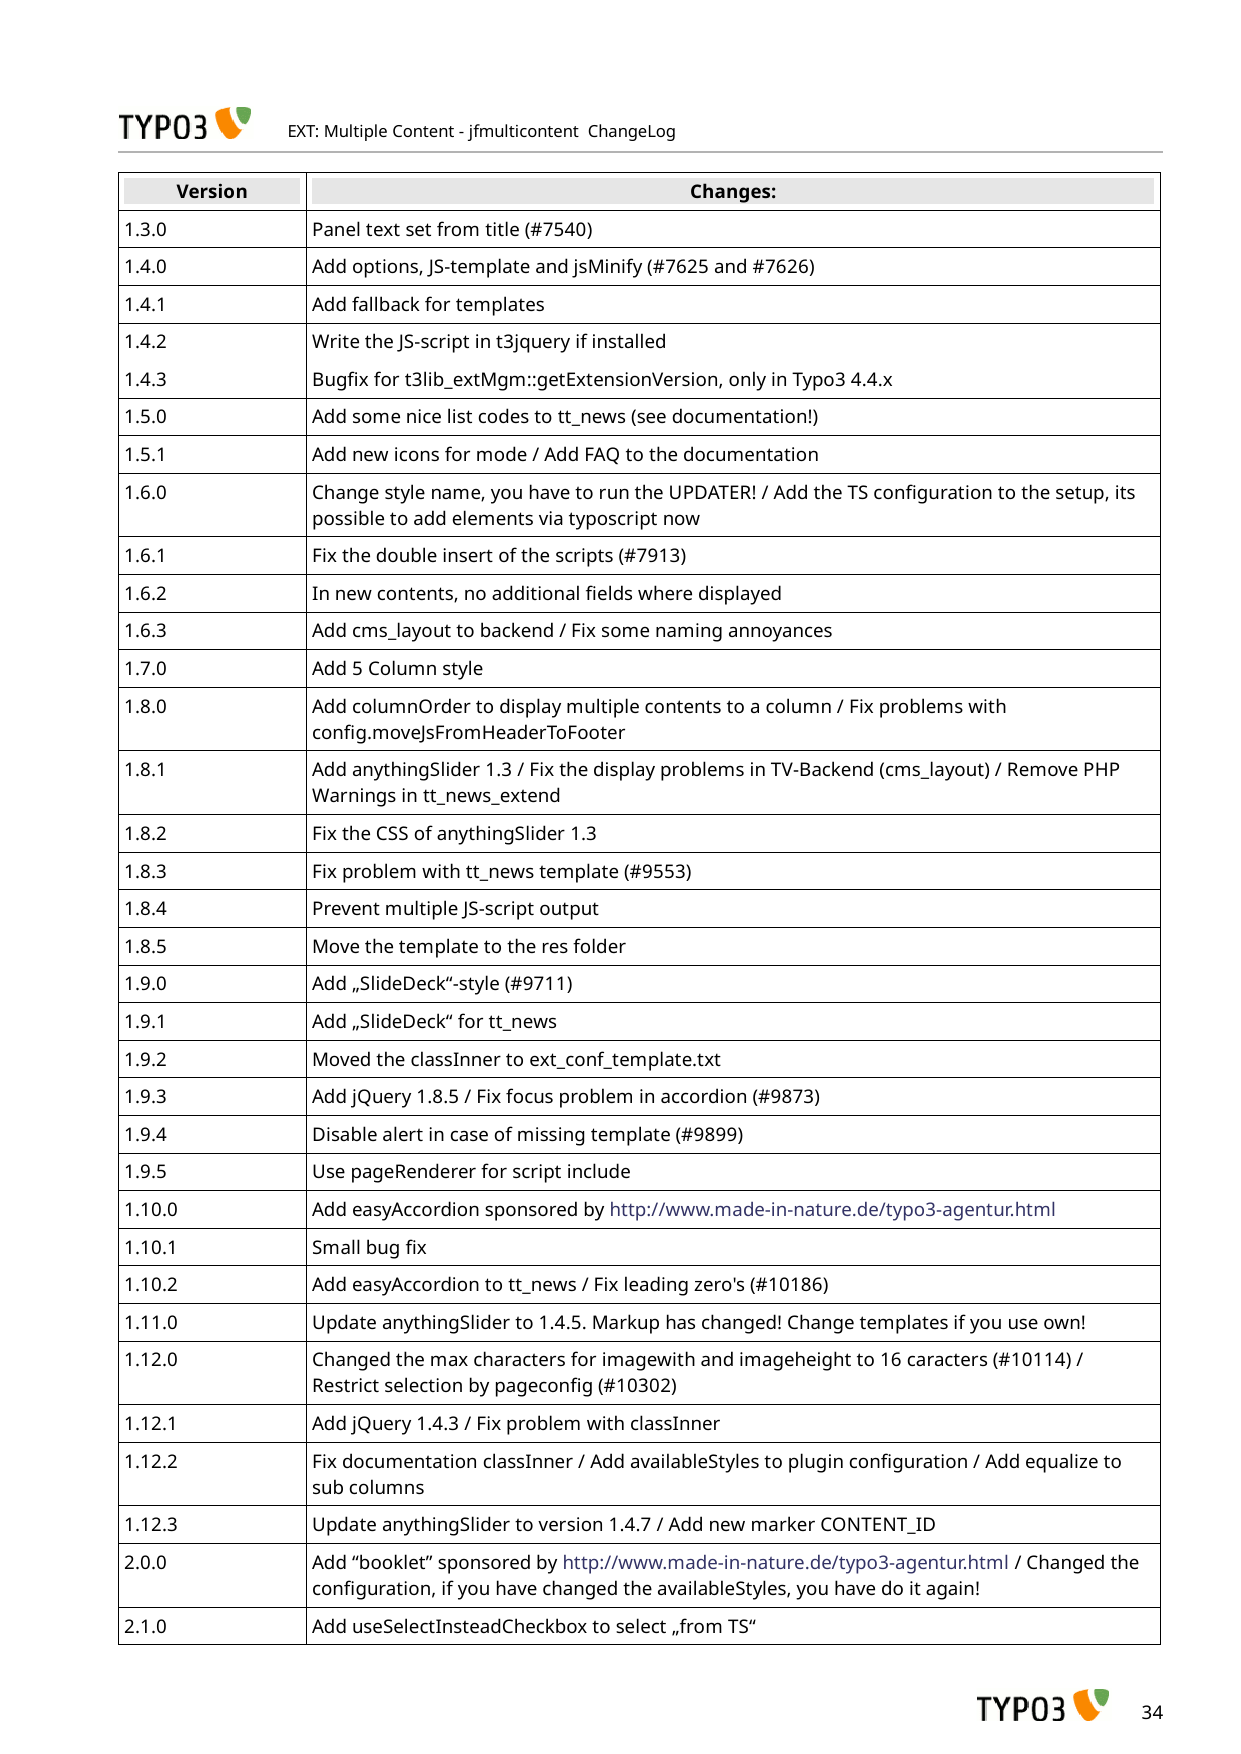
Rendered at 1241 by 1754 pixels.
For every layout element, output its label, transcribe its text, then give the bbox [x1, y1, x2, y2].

table_cell 1.7.0 [119, 650, 306, 687]
table_header Version [119, 173, 306, 209]
table_cell 1.10.1 [119, 1229, 306, 1265]
table_cell 1.9.3 [119, 1078, 306, 1115]
table_cell 1.6.3 [119, 613, 306, 649]
table_cell Changed the max characters for imagewith and imageheight to 16 caracters (#10114) / Restrict selection by pageconfig (#10302) [307, 1342, 1160, 1404]
table_cell Moved the classInner to ext_conf_template.txt [307, 1041, 1160, 1077]
table_header Changes: [307, 173, 1160, 209]
table_cell Bugfix for t3lib_extMgm::getExtensionVersion, only in Typo3 4.4.x [307, 360, 1160, 397]
table_cell Move the template to the res folder [307, 928, 1160, 964]
table_cell Add columnOrder to display multiple contents to a column / Fix problems with config.moveJsFromHeaderToFooter [307, 688, 1160, 750]
table_cell 1.6.0 [119, 474, 306, 536]
table_cell Add easyAccordion to tt_news / Fix leading zero's (#10186) [307, 1266, 1160, 1303]
table_cell 1.4.1 [119, 286, 306, 322]
table_cell Write the JS-script in t3jquery if installed [307, 324, 1160, 360]
table_cell Add cms_layout to backend / Fix some naming annoyances [307, 613, 1160, 649]
picture [976, 1688, 1112, 1721]
table_cell 2.0.0 [119, 1544, 306, 1607]
table_cell 1.9.1 [119, 1003, 306, 1040]
table_cell 1.4.0 [119, 248, 306, 285]
table_cell 1.11.0 [119, 1304, 306, 1341]
table_cell 1.4.3 [119, 360, 306, 397]
table_cell 1.3.0 [119, 211, 306, 247]
table_cell Update anythingSlider to version 1.4.7 / Add new marker CONTENT_ID [307, 1506, 1160, 1543]
table_cell Add options, JS-template and jsMinify (#7625 and #7626) [307, 248, 1160, 285]
table_cell 1.6.2 [119, 575, 306, 612]
table_cell Add jQuery 1.4.3 / Fix problem with classInner [307, 1405, 1160, 1442]
table_cell Add “booklet” sponsored by http://www.made-in-nature.de/typo3-agentur.html / Changed the configuration, if you have changed the availableStyles, you have do it again! [307, 1544, 1160, 1607]
table_cell 1.12.0 [119, 1342, 306, 1404]
table_cell Small bug fix [307, 1229, 1160, 1265]
table_cell 1.12.3 [119, 1506, 306, 1543]
table_cell Fix problem with tt_news template (#9553) [307, 853, 1160, 889]
table_cell 1.8.0 [119, 688, 306, 750]
table_cell Add new icons for mode / Add FAQ to the documentation [307, 436, 1160, 473]
table_cell 1.8.2 [119, 815, 306, 852]
table_cell 1.12.2 [119, 1443, 306, 1505]
table_cell 1.9.2 [119, 1041, 306, 1077]
table_cell Prevent multiple JS-script output [307, 890, 1160, 927]
table_cell Add useSelectInsteadCheckbox to select „from TS“ [307, 1608, 1160, 1644]
table_cell Add „SlideDeck“ for tt_news [307, 1003, 1160, 1040]
table_cell 1.9.4 [119, 1116, 306, 1152]
table_cell Add 5 Column style [307, 650, 1160, 687]
table_cell 1.9.0 [119, 966, 306, 1002]
table_cell 1.12.1 [119, 1405, 306, 1442]
table_cell 1.8.4 [119, 890, 306, 927]
table_cell 1.10.2 [119, 1266, 306, 1303]
table_cell Use pageRenderer for script include [307, 1154, 1160, 1190]
table_cell 1.5.0 [119, 399, 306, 435]
table_cell 1.8.3 [119, 853, 306, 889]
table_cell 1.8.1 [119, 751, 306, 814]
table_cell 1.4.2 [119, 324, 306, 360]
table_cell 1.6.1 [119, 537, 306, 574]
table_cell 1.5.1 [119, 436, 306, 473]
table_cell Add some nice list codes to tt_news (see documentation!) [307, 399, 1160, 435]
table_cell Fix documentation classInner / Add availableStyles to plugin configuration / Add equalize to sub columns [307, 1443, 1160, 1505]
table_cell In new contents, no additional fields where displayed [307, 575, 1160, 612]
table_cell 2.1.0 [119, 1608, 306, 1644]
table_cell Add „SlideDeck“-style (#9711) [307, 966, 1160, 1002]
table_cell Add anythingSlider 1.3 / Fix the display problems in TV-Backend (cms_layout) / Remove PHP Warnings in tt_news_extend [307, 751, 1160, 814]
table_cell Fix the CSS of anythingSlider 1.3 [307, 815, 1160, 852]
table_cell Change style name, you have to run the UPDATER! / Add the TS configuration to the setup, its possible to add elements via typoscript now [307, 474, 1160, 536]
table_cell 1.9.5 [119, 1154, 306, 1190]
table_cell Add fallback for templates [307, 286, 1160, 322]
table_cell 1.8.5 [119, 928, 306, 964]
picture [118, 106, 254, 139]
table_cell Fix the double insert of the scripts (#7913) [307, 537, 1160, 574]
table_cell Update anythingSlider to 1.4.5. Markup has changed! Change templates if you use own! [307, 1304, 1160, 1341]
table_cell Panel text set from title (#7540) [307, 211, 1160, 247]
table_cell Disable alert in case of missing template (#9899) [307, 1116, 1160, 1152]
table_cell Add easyAccordion sponsored by http://www.made-in-nature.de/typo3-agentur.html [307, 1191, 1160, 1228]
table_cell Add jQuery 1.8.5 / Fix focus problem in accordion (#9873) [307, 1078, 1160, 1115]
table_cell 1.10.0 [119, 1191, 306, 1228]
